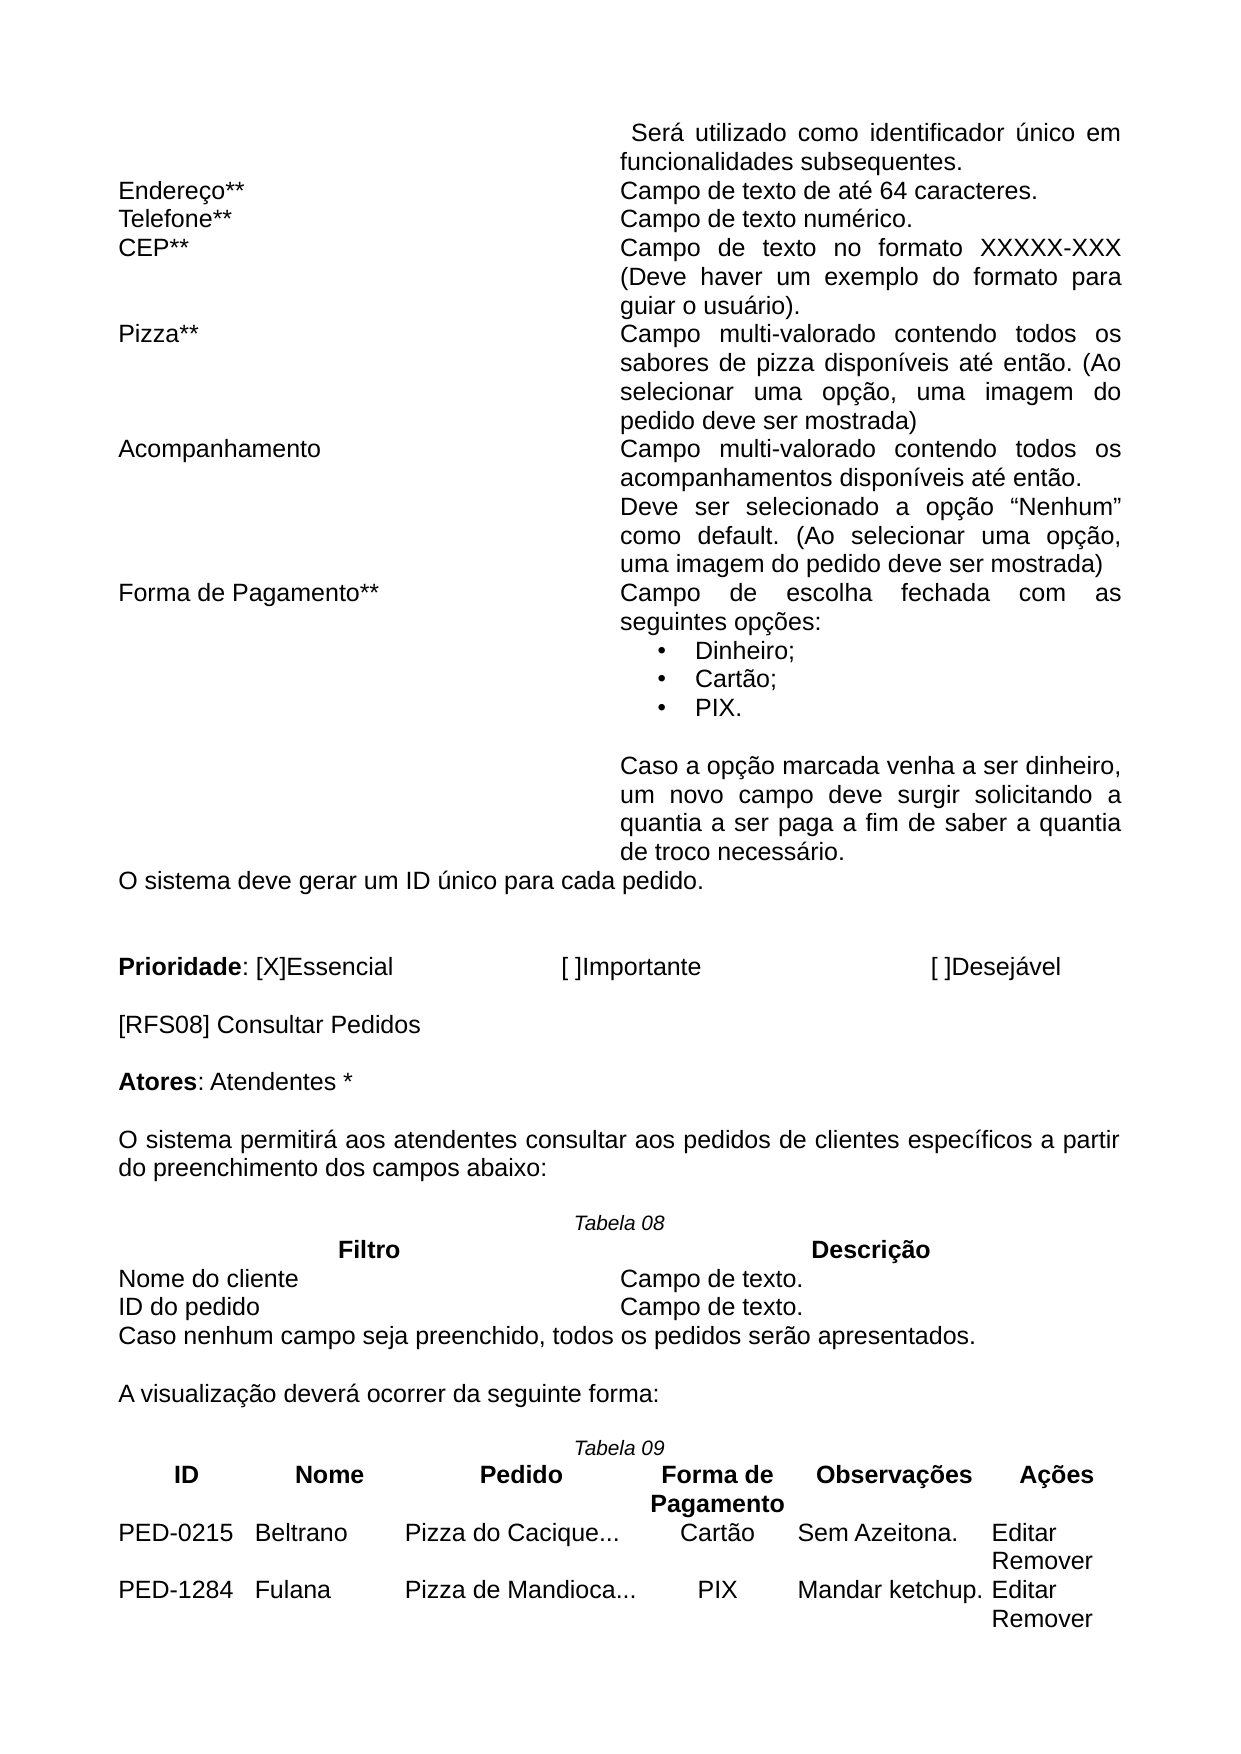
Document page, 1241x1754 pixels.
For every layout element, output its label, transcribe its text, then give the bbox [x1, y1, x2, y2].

table_header ID [118, 1460, 254, 1518]
table_header Nome [255, 1460, 404, 1518]
table_header Observações [797, 1460, 991, 1518]
text Prioridade: [X]Essencial [ ]Importante [ ]Desejável [118, 952, 1122, 981]
table_cell Campo de texto. [620, 1264, 1122, 1292]
table_cell PED-1284 [118, 1575, 254, 1633]
table_cell Forma de Pagamento** [118, 578, 620, 866]
table_cell Editar Remover [991, 1575, 1122, 1633]
table_cell PED-0215 [118, 1518, 254, 1575]
table_cell Nome do cliente [118, 1264, 620, 1292]
table_cell Pizza do Cacique... [405, 1518, 638, 1575]
table_cell PIX [638, 1575, 797, 1633]
table_cell Acompanhamento [118, 434, 620, 578]
table_cell Pizza de Mandioca... [405, 1575, 638, 1633]
text O sistema permitirá aos atendentes consultar aos pedidos de clientes específicos a partir do preenchimento dos campos abaixo: [118, 1125, 1122, 1182]
table_cell Campo de texto de até 64 caracteres. [620, 176, 1122, 204]
text Atores: Atendentes * [118, 1067, 1122, 1096]
table_cell Editar Remover [991, 1518, 1122, 1575]
table_cell Fulana [255, 1575, 404, 1633]
table_cell Campo de texto no formato XXXXX-XXX (Deve haver um exemplo do formato para guiar o usuário). [620, 233, 1122, 319]
text Tabela 09 [118, 1436, 1122, 1460]
table_cell ID do pedido [118, 1293, 620, 1321]
table_cell Mandar ketchup. [797, 1575, 991, 1633]
table_cell CEP** [118, 233, 620, 319]
table_cell [118, 118, 620, 176]
table_cell Endereço** [118, 176, 620, 204]
table_cell Campo de escolha fechada com as seguintes opções: Dinheiro; Cartão; PIX. Caso a opção marcada venha a ser dinheiro, um novo campo deve surgir solicitando a quantia a ser paga a fim de saber a quantia de troco necessário. [620, 578, 1122, 866]
table_cell Cartão [638, 1518, 797, 1575]
table_cell Pizza** [118, 319, 620, 434]
table_cell Será utilizado como identificador único em funcionalidades subsequentes. [620, 118, 1122, 176]
table_cell Campo multi-valorado contendo todos os acompanhamentos disponíveis até então. Deve ser selecionado a opção “Nenhum” como default. (Ao selecionar uma opção, uma imagem do pedido deve ser mostrada) [620, 434, 1122, 578]
table_header Filtro [118, 1235, 620, 1264]
table_header Descrição [620, 1235, 1122, 1264]
text A visualização deverá ocorrer da seguinte forma: [118, 1379, 1122, 1407]
text [RFS08] Consultar Pedidos [118, 1010, 1122, 1038]
table_header Pedido [405, 1460, 638, 1518]
table_cell Sem Azeitona. [797, 1518, 991, 1575]
table_header Forma de Pagamento [638, 1460, 797, 1518]
table_cell Beltrano [255, 1518, 404, 1575]
table_cell Telefone** [118, 204, 620, 233]
table_cell Campo de texto. [620, 1293, 1122, 1321]
text Caso nenhum campo seja preenchido, todos os pedidos serão apresentados. [118, 1321, 1122, 1350]
text O sistema deve gerar um ID único para cada pedido. [118, 866, 1122, 895]
text Tabela 08 [118, 1211, 1122, 1235]
table_header Ações [991, 1460, 1122, 1518]
table_cell Campo de texto numérico. [620, 204, 1122, 233]
table_cell Campo multi-valorado contendo todos os sabores de pizza disponíveis até então. (Ao selecionar uma opção, uma imagem do pedido deve ser mostrada) [620, 319, 1122, 434]
